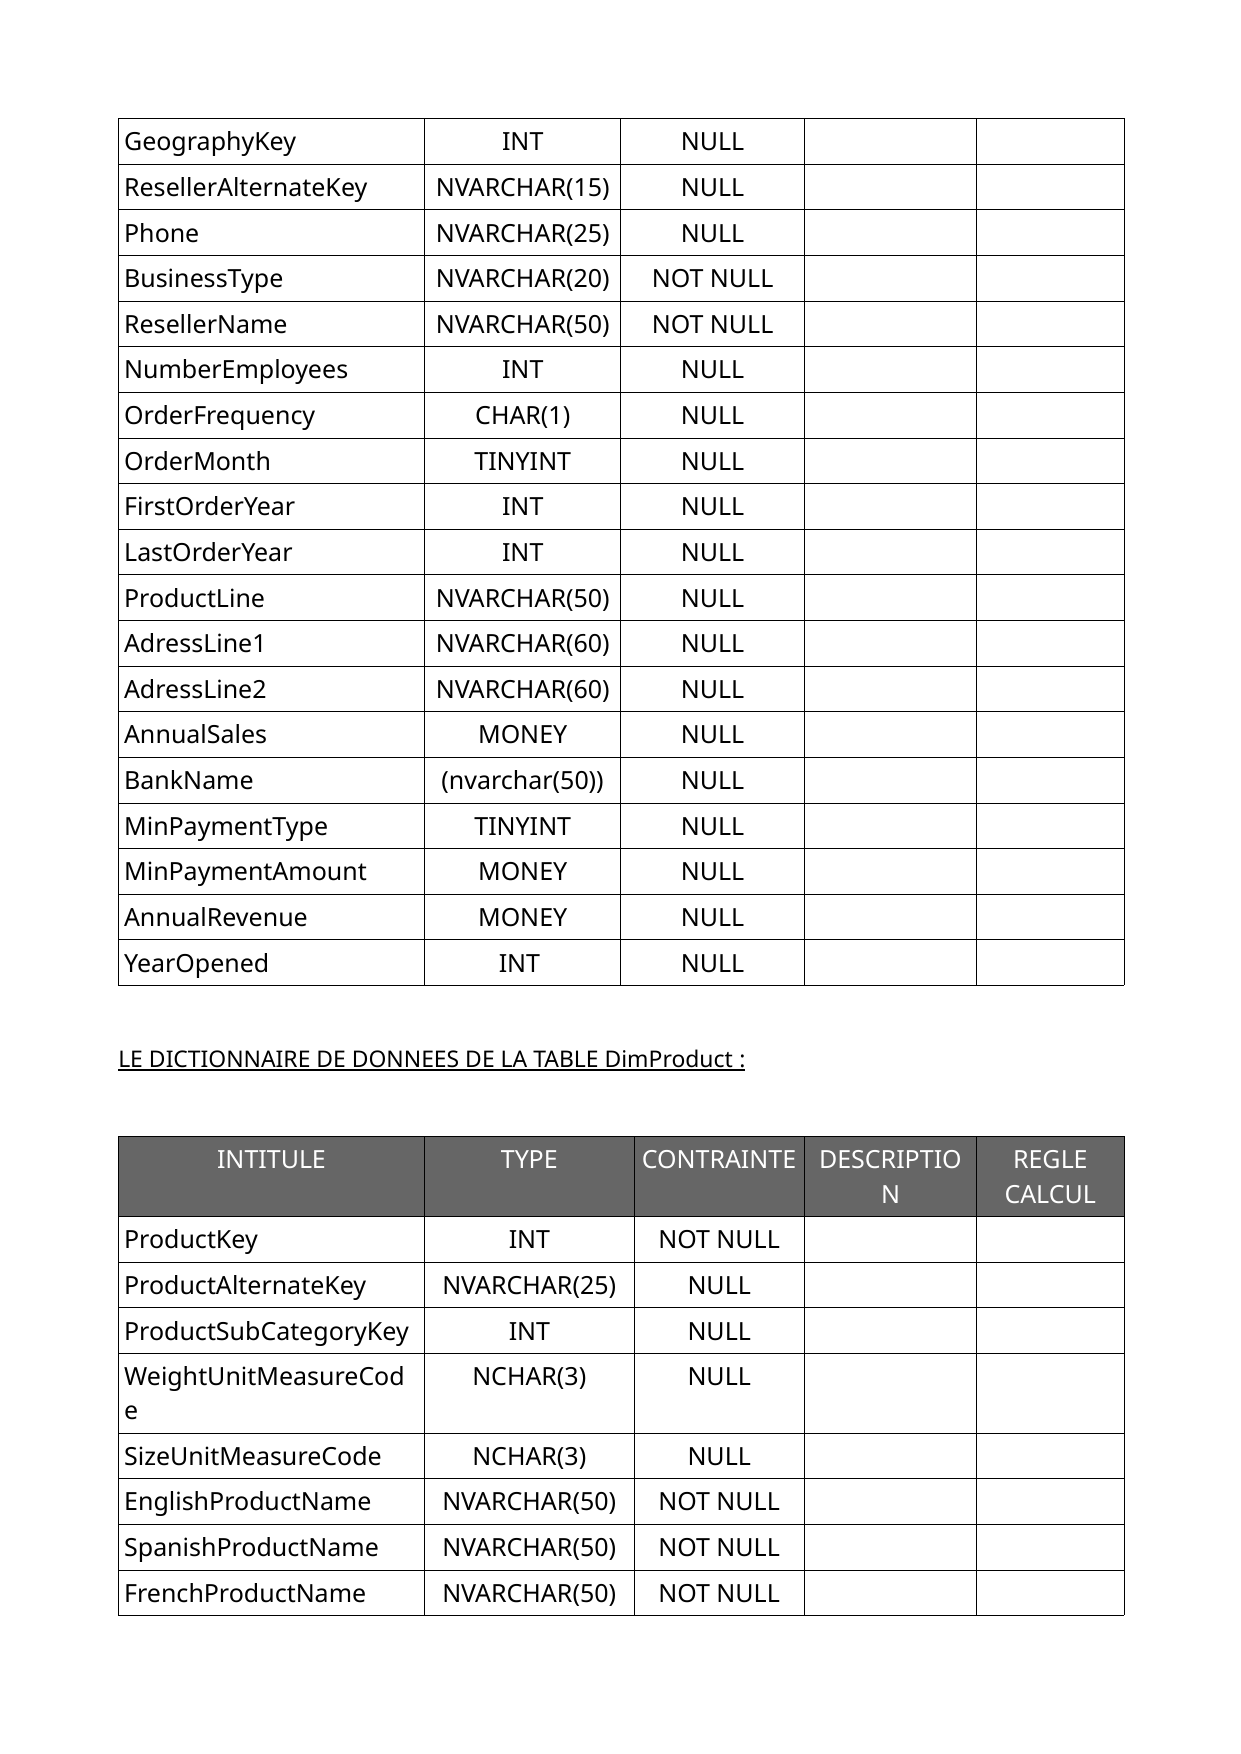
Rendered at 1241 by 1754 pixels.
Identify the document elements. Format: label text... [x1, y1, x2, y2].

table_cell NULL [635, 1434, 804, 1478]
table_cell [805, 119, 976, 164]
table_cell [977, 165, 1124, 209]
table_cell MinPaymentAmount [119, 849, 424, 894]
table_cell [805, 210, 976, 255]
table_cell INT [425, 484, 620, 529]
table_cell [977, 119, 1124, 164]
table_cell [805, 1308, 976, 1353]
table_cell [977, 1571, 1124, 1615]
table_cell [805, 621, 976, 666]
table_cell NULL [621, 940, 804, 985]
table_cell MONEY [425, 895, 620, 939]
table_cell MinPaymentType [119, 804, 424, 848]
table_cell [977, 1263, 1124, 1307]
table_cell SpanishProductName [119, 1525, 424, 1569]
table_cell NULL [621, 439, 804, 483]
table_cell NVARCHAR(50) [425, 1479, 634, 1524]
table_cell [805, 1354, 976, 1433]
table_cell CHAR(1) [425, 393, 620, 437]
table_cell NULL [621, 621, 804, 666]
table_cell [805, 712, 976, 757]
table_cell INT [425, 119, 620, 164]
table_cell [977, 393, 1124, 437]
table_cell [805, 165, 976, 209]
text LE DICTIONNAIRE DE DONNEES DE LA TABLE DimProduct : [118, 1043, 1122, 1074]
table_cell NVARCHAR(15) [425, 165, 620, 209]
table_cell [805, 849, 976, 894]
table_cell NULL [621, 484, 804, 529]
table_cell [805, 895, 976, 939]
table_cell [977, 1434, 1124, 1478]
table_cell NVARCHAR(50) [425, 575, 620, 620]
table_cell AnnualRevenue [119, 895, 424, 939]
table_cell NULL [621, 849, 804, 894]
table_cell [977, 1354, 1124, 1433]
table_cell NULL [635, 1354, 804, 1433]
table_cell [977, 667, 1124, 711]
table_cell NULL [621, 667, 804, 711]
table_cell NULL [621, 895, 804, 939]
table_cell [977, 484, 1124, 529]
table_cell INT [425, 940, 620, 985]
table_cell [977, 895, 1124, 939]
table_cell [977, 439, 1124, 483]
table_cell NVARCHAR(60) [425, 621, 620, 666]
table_cell [805, 347, 976, 392]
table_cell FrenchProductName [119, 1571, 424, 1615]
table_cell LastOrderYear [119, 530, 424, 574]
table_cell NULL [621, 758, 804, 802]
table_cell NULL [621, 712, 804, 757]
table_cell NVARCHAR(50) [425, 1571, 634, 1615]
table_cell [805, 530, 976, 574]
table_cell TINYINT [425, 804, 620, 848]
table_cell INT [425, 347, 620, 392]
table_cell [977, 1217, 1124, 1262]
table_cell NOT NULL [621, 302, 804, 346]
table_cell MONEY [425, 849, 620, 894]
table_cell NOT NULL [635, 1217, 804, 1262]
table_cell ProductKey [119, 1217, 424, 1262]
table_cell [805, 302, 976, 346]
table_cell ProductLine [119, 575, 424, 620]
table_cell (nvarchar(50)) [425, 758, 620, 802]
table_cell [805, 1217, 976, 1262]
table_header TYPE [425, 1137, 634, 1216]
table_cell INT [425, 1308, 634, 1353]
table_cell NVARCHAR(50) [425, 302, 620, 346]
table_cell [805, 256, 976, 301]
table_cell NOT NULL [635, 1525, 804, 1569]
table_cell Phone [119, 210, 424, 255]
table_header CONTRAINTE [635, 1137, 804, 1216]
table_cell [977, 575, 1124, 620]
table_cell NULL [635, 1308, 804, 1353]
table_cell GeographyKey [119, 119, 424, 164]
table_header DESCRIPTION [805, 1137, 976, 1216]
table_cell [977, 530, 1124, 574]
table_cell NVARCHAR(60) [425, 667, 620, 711]
table_cell [977, 302, 1124, 346]
table_cell [977, 1525, 1124, 1569]
table_cell [805, 1263, 976, 1307]
table_cell EnglishProductName [119, 1479, 424, 1524]
table_cell [977, 1308, 1124, 1353]
table_cell MONEY [425, 712, 620, 757]
table_cell [805, 1434, 976, 1478]
table_cell AnnualSales [119, 712, 424, 757]
table_cell INT [425, 530, 620, 574]
table_cell [977, 621, 1124, 666]
table_cell BusinessType [119, 256, 424, 301]
table_cell [805, 940, 976, 985]
table_cell [977, 712, 1124, 757]
table_cell ProductSubCategoryKey [119, 1308, 424, 1353]
table_cell OrderMonth [119, 439, 424, 483]
table_cell YearOpened [119, 940, 424, 985]
table_cell [805, 667, 976, 711]
table_header REGLE CALCUL [977, 1137, 1124, 1216]
table_cell BankName [119, 758, 424, 802]
table_cell NCHAR(3) [425, 1354, 634, 1433]
table_cell SizeUnitMeasureCode [119, 1434, 424, 1478]
table_cell [977, 940, 1124, 985]
table_cell [805, 393, 976, 437]
table_cell NVARCHAR(50) [425, 1525, 634, 1569]
table_cell NOT NULL [635, 1479, 804, 1524]
table_cell TINYINT [425, 439, 620, 483]
table_cell AdressLine2 [119, 667, 424, 711]
table_cell [805, 1479, 976, 1524]
table_cell NVARCHAR(25) [425, 1263, 634, 1307]
table_cell NULL [621, 530, 804, 574]
table_cell NULL [621, 210, 804, 255]
table_cell ResellerName [119, 302, 424, 346]
table_cell NULL [621, 165, 804, 209]
table_cell [805, 484, 976, 529]
table_cell NULL [621, 804, 804, 848]
table_cell NCHAR(3) [425, 1434, 634, 1478]
table_cell [977, 758, 1124, 802]
table_cell [977, 849, 1124, 894]
table_cell ProductAlternateKey [119, 1263, 424, 1307]
table_cell NOT NULL [635, 1571, 804, 1615]
table_cell NULL [621, 393, 804, 437]
table_cell [805, 575, 976, 620]
table_cell [805, 758, 976, 802]
table_cell NumberEmployees [119, 347, 424, 392]
table_header INTITULE [119, 1137, 424, 1216]
table_cell INT [425, 1217, 634, 1262]
table_cell [977, 804, 1124, 848]
table_cell [977, 256, 1124, 301]
table_cell WeightUnitMeasureCode [119, 1354, 424, 1433]
table_cell NULL [621, 575, 804, 620]
table_cell NOT NULL [621, 256, 804, 301]
table_cell [805, 1525, 976, 1569]
table_cell [977, 1479, 1124, 1524]
table_cell OrderFrequency [119, 393, 424, 437]
table_cell [805, 1571, 976, 1615]
table_cell [977, 210, 1124, 255]
table_cell NULL [635, 1263, 804, 1307]
table_cell [805, 804, 976, 848]
table_cell [977, 347, 1124, 392]
table_cell NVARCHAR(25) [425, 210, 620, 255]
table_cell ResellerAlternateKey [119, 165, 424, 209]
table_cell NULL [621, 119, 804, 164]
table_cell NULL [621, 347, 804, 392]
table_cell NVARCHAR(20) [425, 256, 620, 301]
table_cell [805, 439, 976, 483]
table_cell AdressLine1 [119, 621, 424, 666]
table_cell FirstOrderYear [119, 484, 424, 529]
